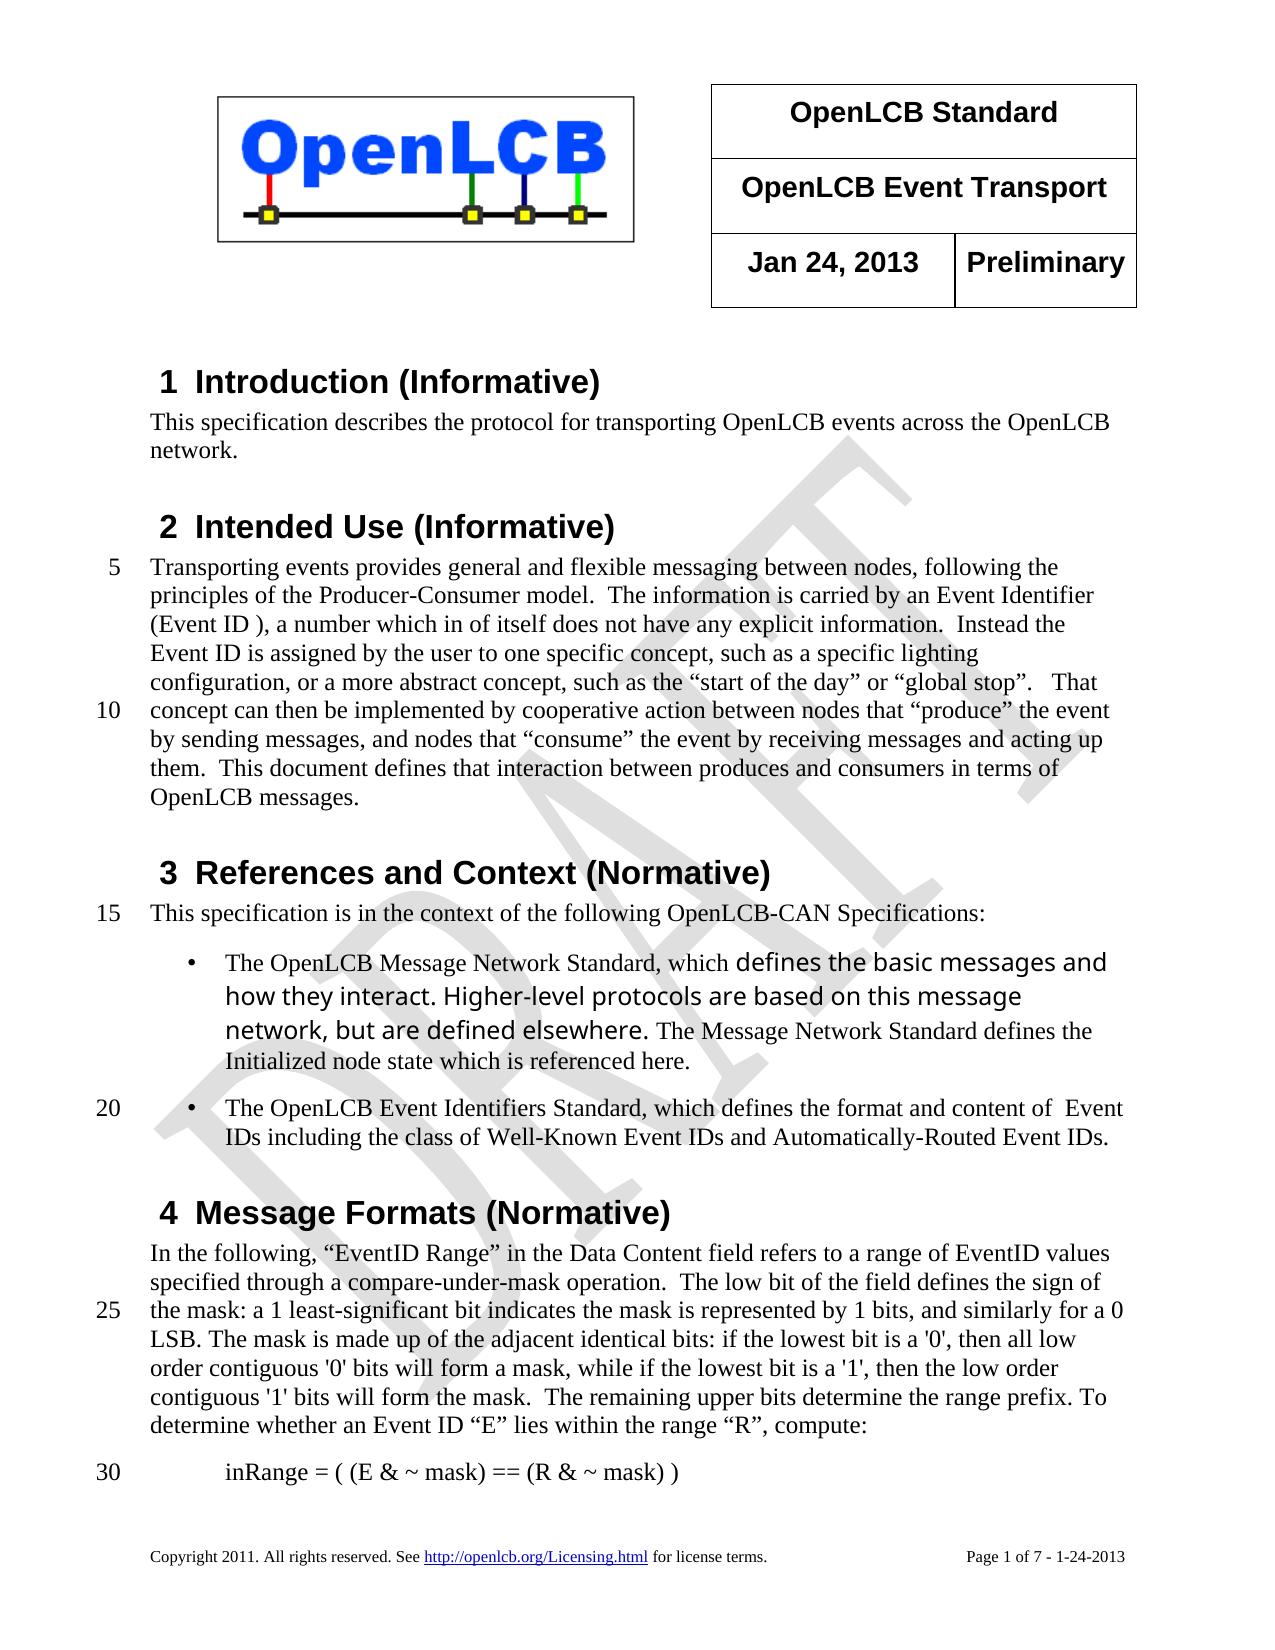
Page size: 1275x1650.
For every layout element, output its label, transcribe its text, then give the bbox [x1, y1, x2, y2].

subtitle [775, 526, 812, 545]
text This specification describes the protocol for transporting OpenLCB events across the OpenLCB network. [150, 407, 1125, 464]
subtitle Message Formats (Normative) [150, 1193, 291, 1232]
subtitle Message Formats (Normative) [489, 1193, 579, 1232]
subtitle Intended Use (Informative) [150, 507, 774, 545]
list The OpenLCB Event Identifiers Standard, which defines the format and content of Event IDs including the class of Well-Known Event IDs and Automatically-Routed Event IDs. [212, 1093, 410, 1150]
list The OpenLCB Message Network Standard, which defines the basic messages and how they interact. Higher-level protocols are based on this message network, but are defined elsewhere. The Message Network Standard defines the Initialized node state which is referenced here. [504, 944, 719, 1075]
subtitle References and Context (Normative) [587, 853, 686, 892]
picture [216, 95, 636, 244]
text This specification is in the context of the following OpenLCB-CAN Specifications: [448, 898, 617, 927]
list The OpenLCB Message Network Standard, which defines the basic messages and how they interact. Higher-level protocols are based on this message network, but are defined elsewhere. The Message Network Standard defines the Initialized node state which is referenced here. [367, 944, 515, 1068]
subtitle References and Context (Normative) [150, 853, 593, 892]
text In the following, “EventID Range” in the Data Content field refers to a range of EventID values specified through a compare-under-mask operation. The low bit of the field defines the sign of the mask: a 1 least-significant bit indicates the mask is represented by 1 bits, and similarly for a 0 LSB. The mask is made up of the adjacent identical bits: if the lowest bit is a '0', then all low order contiguous '0' bits will form a mask, while if the lowest bit is a '1', then the low order contiguous '1' bits will form the mask. The remaining upper bits determine the range prefix. To determine whether an Event ID “E” lies within the range “R”, compute: [150, 1238, 1125, 1439]
list The OpenLCB Event Identifiers Standard, which defines the format and content of Event IDs including the class of Well-Known Event IDs and Automatically-Routed Event IDs. [506, 1093, 1125, 1150]
text inRange = ( (E & ~ mask) == (R & ~ mask) ) [150, 1457, 1125, 1486]
list The OpenLCB Message Network Standard, which defines the basic messages and how they interact. Higher-level protocols are based on this message network, but are defined elsewhere. The Message Network Standard defines the Initialized node state which is referenced here. [669, 944, 1125, 1075]
subtitle [818, 507, 1125, 545]
list The OpenLCB Message Network Standard, which defines the basic messages and how they interact. Higher-level protocols are based on this message network, but are defined elsewhere. The Message Network Standard defines the Initialized node state which is referenced here. [187, 944, 444, 1075]
subtitle Message Formats (Normative) [601, 1193, 1125, 1232]
text This specification is in the context of the following OpenLCB-CAN Specifications: [751, 898, 880, 927]
subtitle Message Formats (Normative) [296, 1193, 477, 1232]
list The OpenLCB Event Identifiers Standard, which defines the format and content of Event IDs including the class of Well-Known Event IDs and Automatically-Routed Event IDs. [397, 1093, 519, 1150]
subtitle References and Context (Normative) [863, 853, 1125, 892]
text This specification is in the context of the following OpenLCB-CAN Specifications: [618, 898, 701, 927]
subtitle Introduction (Informative) [150, 362, 1125, 401]
text This specification is in the context of the following OpenLCB-CAN Specifications: [907, 898, 1125, 927]
text Transporting events provides general and flexible messaging between nodes, following the principles of the Producer-Consumer model. The information is carried by an Event Identifier (Event ID ), a number which in of itself does not have any explicit information. Instead the Event ID is assigned by the user to one specific concept, such as a specific lighting configuration, or a more abstract concept, such as the “start of the day” or “global stop”. That concept can then be implemented by cooperative action between nodes that “produce” the event by sending messages, and nodes that “consume” the event by receiving messages and acting up them. This document defines that interaction between produces and consumers in terms of OpenLCB messages. [150, 552, 1125, 810]
subtitle References and Context (Normative) [685, 853, 858, 892]
text This specification is in the context of the following OpenLCB-CAN Specifications: [150, 898, 387, 927]
